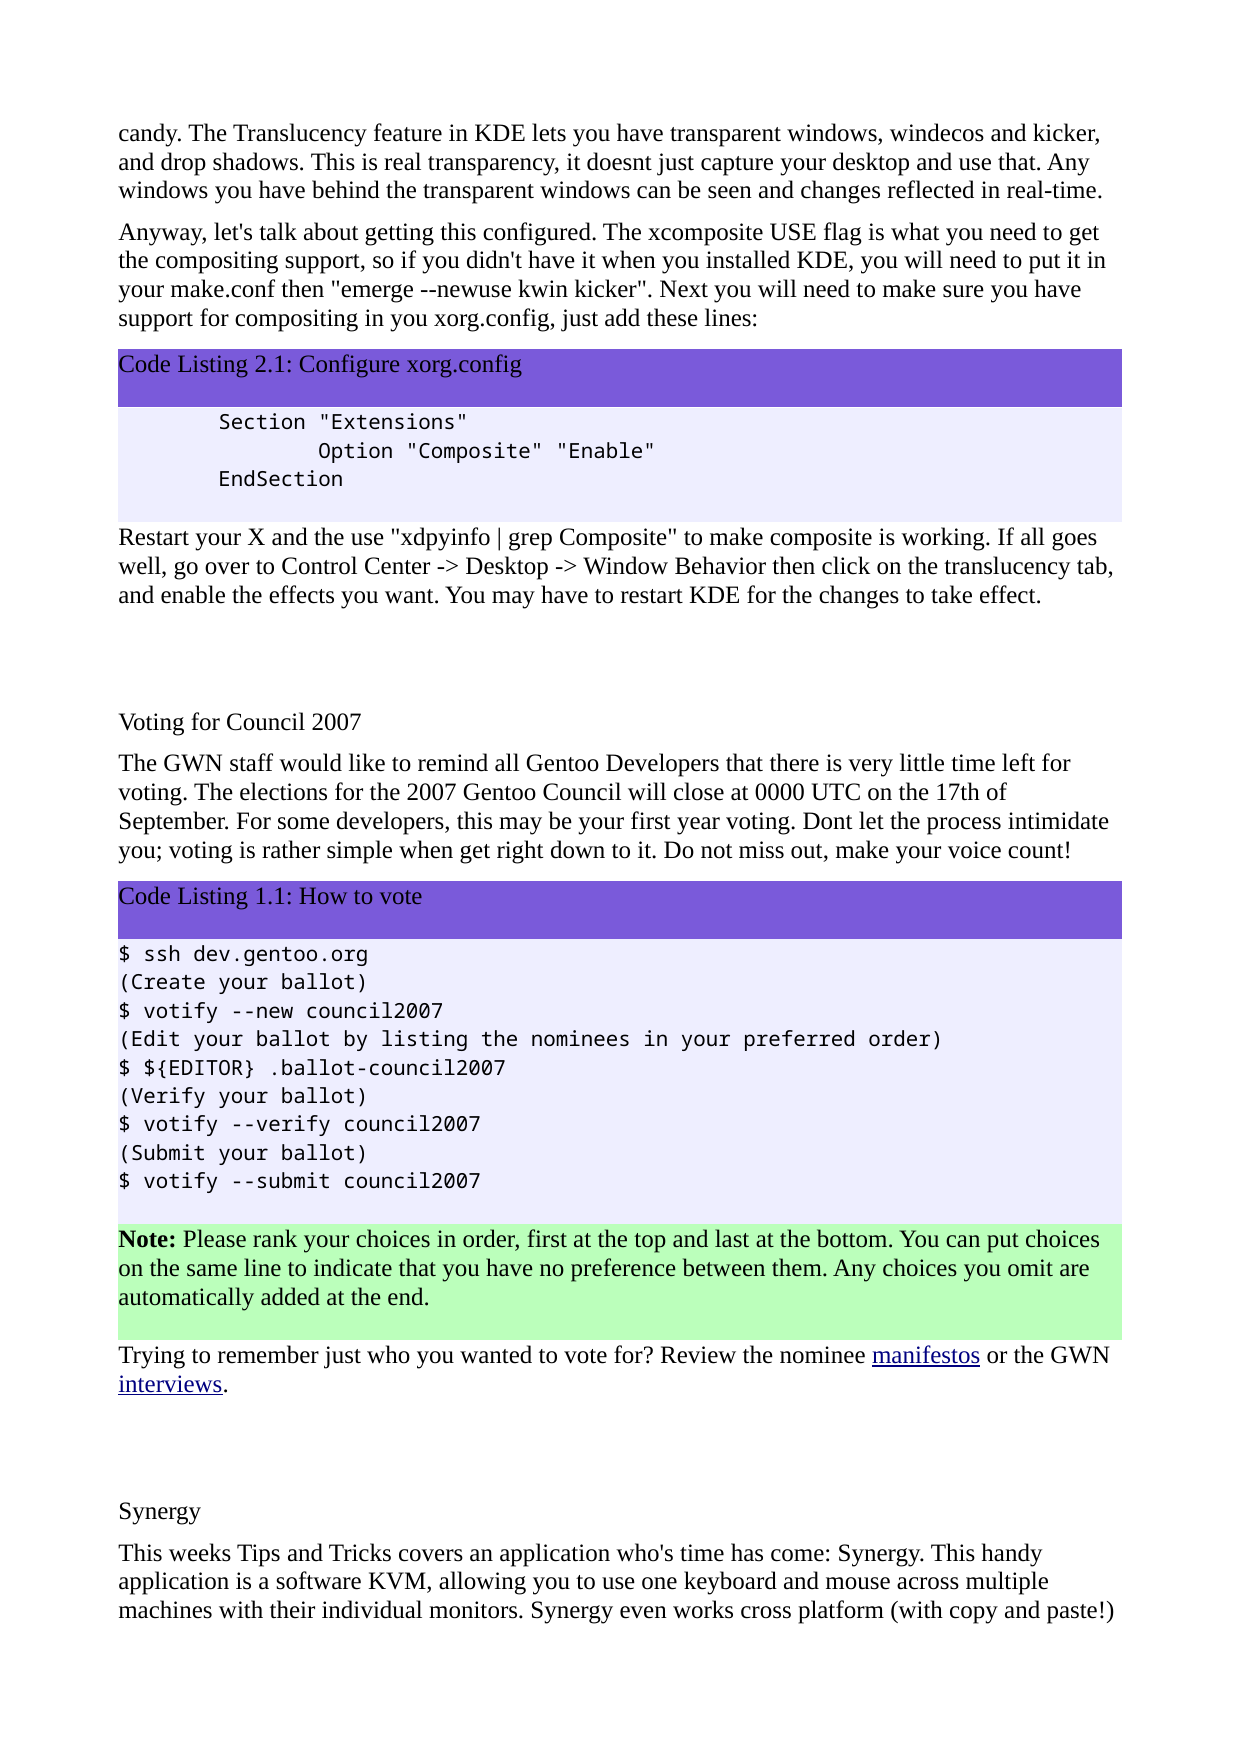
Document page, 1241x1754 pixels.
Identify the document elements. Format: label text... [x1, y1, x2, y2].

text Trying to remember just who you wanted to vote for? Review the nominee manifestos or the GWN interviews. [118, 1340, 1122, 1398]
text This weeks Tips and Tricks covers an application who's time has come: Synergy. This handy application is a software KVM, allowing you to use one keyboard and mouse across multiple machines with their individual monitors. Synergy even works cross platform (with copy and paste!) [118, 1538, 1122, 1624]
table_cell Section "Extensions" Option "Composite" "Enable" EndSection [118, 408, 1122, 522]
table_header Code Listing 1.1: How to vote [118, 881, 1122, 939]
text Restart your X and the use "xdpyinfo | grep Composite" to make composite is working. If all goes well, go over to Control Center -> Desktop -> Window Behavior then click on the translucency tab, and enable the effects you want. You may have to restart KDE for the changes to take effect. [118, 522, 1122, 608]
text Anyway, let's talk about getting this configured. The xcomposite USE flag is what you need to get the compositing support, so if you didn't have it when you installed KDE, you will need to put it in your make.conf then "emerge --newuse kwin kicker". Next you will need to make sure you have support for compositing in you xorg.config, just add these lines: [118, 217, 1122, 332]
text The GWN staff would like to remind all Gentoo Developers that there is very little time left for voting. The elections for the 2007 Gentoo Council will close at 0000 UTC on the 17th of September. For some developers, this may be your first year voting. Dont let the process intimidate you; voting is rather simple when get right down to it. Do not miss out, make your voice count! [118, 748, 1122, 863]
text Synergy [118, 1496, 1122, 1525]
table_cell $ ssh dev.gentoo.org (Create your ballot) $ votify --new council2007 (Edit your ballot by listing the nominees in your preferred order) $ ${EDITOR} .ballot-council2007 (Verify your ballot) $ votify --verify council2007 (Submit your ballot) $ votify --submit council2007 [118, 939, 1122, 1224]
text Voting for Council 2007 [118, 707, 1122, 736]
text candy. The Translucency feature in KDE lets you have transparent windows, windecos and kicker, and drop shadows. This is real transparency, it doesnt just capture your desktop and use that. Any windows you have behind the transparent windows can be seen and changes reflected in real-time. [118, 118, 1122, 204]
table_header Note: Please rank your choices in order, first at the top and last at the bottom. You can put choices on the same line to indicate that you have no preference between them. Any choices you omit are automatically added at the end. [118, 1224, 1122, 1340]
table_header Code Listing 2.1: Configure xorg.config [118, 349, 1122, 407]
